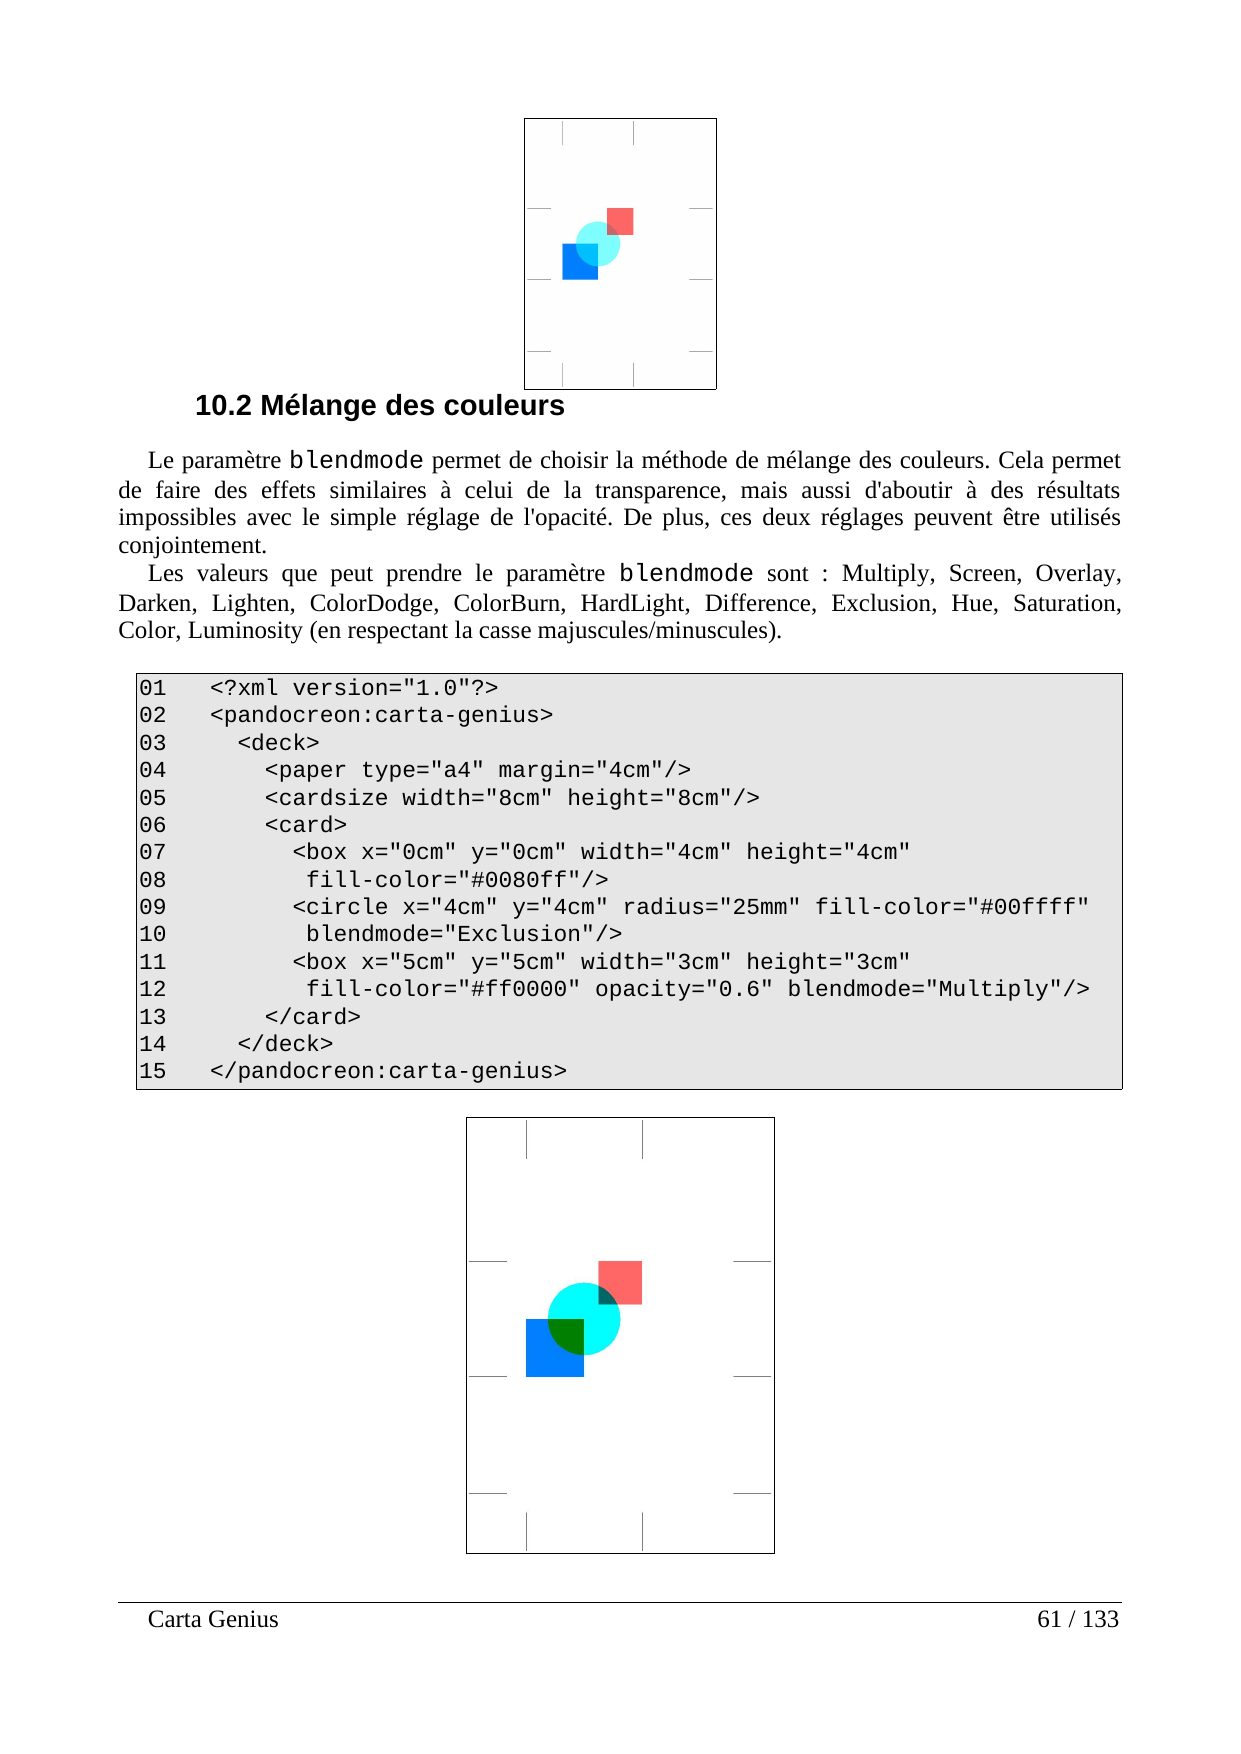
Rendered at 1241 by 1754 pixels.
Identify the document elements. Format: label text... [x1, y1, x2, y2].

subtitle Mélange des couleurs [195, 118, 1122, 422]
text 11 <box x="5cm" y="5cm" width="3cm" height="3cm" [137, 947, 1122, 974]
text 07 <box x="0cm" y="0cm" width="4cm" height="4cm" [137, 837, 1122, 865]
text 14 </deck> [137, 1029, 1122, 1057]
text 01 <?xml version="1.0"?> [137, 674, 1122, 700]
text 04 <paper type="a4" margin="4cm"/> [137, 755, 1122, 783]
text 06 <card> [137, 810, 1122, 837]
text 13 </card> [137, 1002, 1122, 1029]
text 09 <circle x="4cm" y="4cm" radius="25mm" fill-color="#00ffff" [137, 892, 1122, 919]
text 05 <cardsize width="8cm" height="8cm"/> [137, 783, 1122, 810]
text 10 blendmode="Exclusion"/> [137, 919, 1122, 947]
text 08 fill-color="#0080ff"/> [137, 865, 1122, 892]
text 02 <pandocreon:carta-genius> [137, 700, 1122, 728]
text 12 fill-color="#ff0000" opacity="0.6" blendmode="Multiply"/> [137, 974, 1122, 1002]
text Les valeurs que peut prendre le paramètre blendmode sont : Multiply, Screen, Overlay, Darken, Lighten, ColorDodge, ColorBurn, HardLight, Difference, Exclusion, Hue, Saturation, Color, Luminosity (en respectant la casse majuscules/minuscules). [118, 559, 1122, 644]
picture [527, 121, 713, 387]
text Le paramètre blendmode permet de choisir la méthode de mélange des couleurs. Cela permet de faire des effets similaires à celui de la transparence, mais aussi d'aboutir à des résultats impossibles avec le simple réglage de l'opacité. De plus, ces deux réglages peuvent être utilisés conjointement. [118, 446, 1122, 559]
text 03 <deck> [137, 728, 1122, 755]
text 15 </pandocreon:carta-genius> [137, 1057, 1122, 1089]
picture [468, 1120, 772, 1551]
